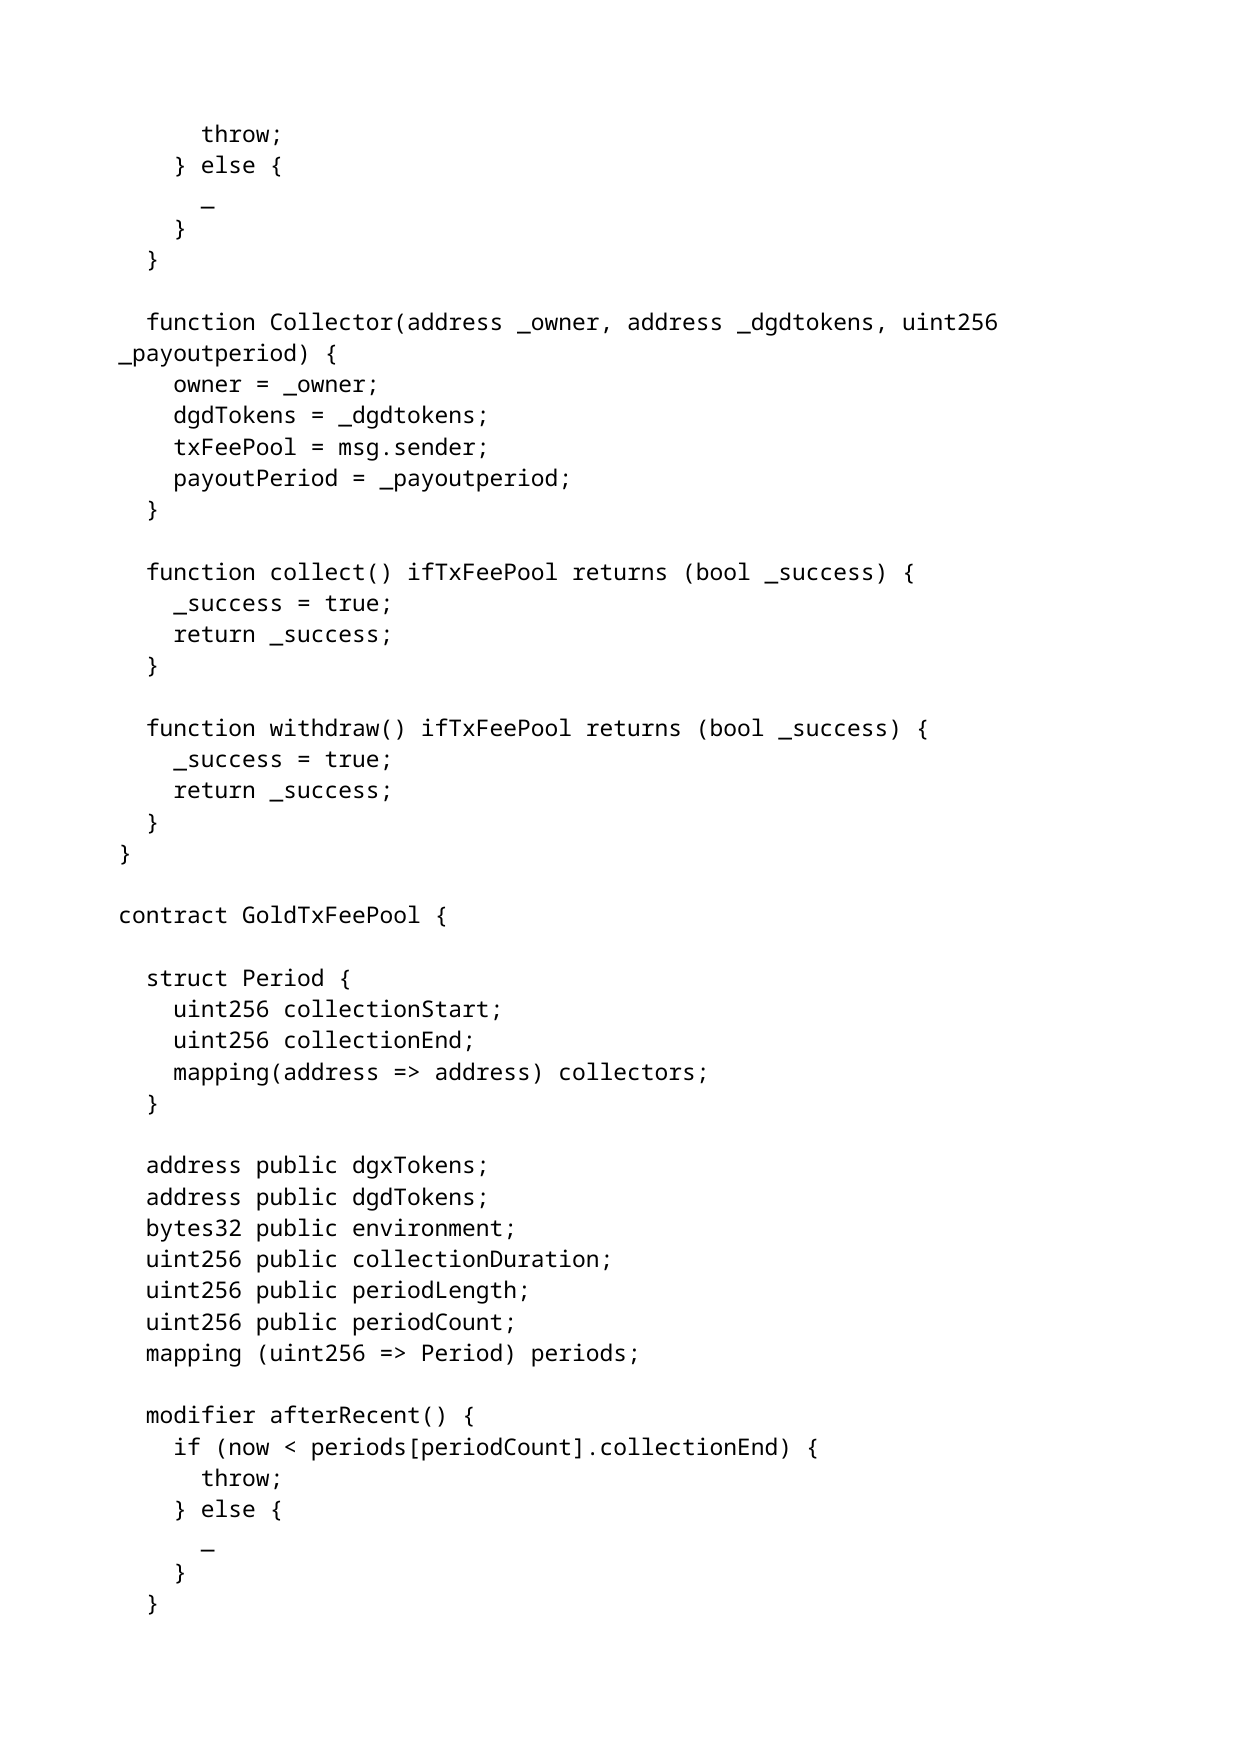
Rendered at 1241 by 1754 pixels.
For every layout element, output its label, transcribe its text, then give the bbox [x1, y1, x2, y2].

text } [118, 649, 1122, 681]
text } [118, 1087, 1122, 1118]
text } [118, 493, 1122, 524]
text } [118, 1556, 1122, 1587]
text uint256 public collectionDuration; [118, 1243, 1122, 1274]
text uint256 public periodCount; [118, 1306, 1122, 1337]
text function withdraw() ifTxFeePool returns (bool _success) { [118, 712, 1122, 743]
text uint256 collectionEnd; [118, 1024, 1122, 1056]
text throw; [118, 1462, 1122, 1493]
text return _success; [118, 774, 1122, 806]
text _ [118, 181, 1122, 212]
text if (now < periods[periodCount].collectionEnd) { [118, 1431, 1122, 1462]
text } [118, 1587, 1122, 1618]
text mapping (uint256 => Period) periods; [118, 1337, 1122, 1368]
text _success = true; [118, 587, 1122, 618]
text uint256 public periodLength; [118, 1274, 1122, 1306]
text txFeePool = msg.sender; [118, 431, 1122, 462]
text } [118, 806, 1122, 837]
text } [118, 212, 1122, 243]
text bytes32 public environment; [118, 1212, 1122, 1243]
text function collect() ifTxFeePool returns (bool _success) { [118, 556, 1122, 587]
text address public dgdTokens; [118, 1181, 1122, 1212]
text return _success; [118, 618, 1122, 649]
text owner = _owner; [118, 368, 1122, 399]
text address public dgxTokens; [118, 1149, 1122, 1181]
text } else { [118, 1493, 1122, 1524]
text struct Period { [118, 962, 1122, 993]
text throw; [118, 118, 1122, 149]
text _success = true; [118, 743, 1122, 774]
text _ [118, 1524, 1122, 1556]
text } [118, 837, 1122, 868]
text payoutPeriod = _payoutperiod; [118, 462, 1122, 493]
text function Collector(address _owner, address _dgdtokens, uint256 _payoutperiod) { [118, 306, 1122, 368]
text dgdTokens = _dgdtokens; [118, 399, 1122, 431]
text mapping(address => address) collectors; [118, 1056, 1122, 1087]
text } [118, 243, 1122, 274]
text contract GoldTxFeePool { [118, 899, 1122, 931]
text uint256 collectionStart; [118, 993, 1122, 1024]
text } else { [118, 149, 1122, 181]
text modifier afterRecent() { [118, 1399, 1122, 1431]
